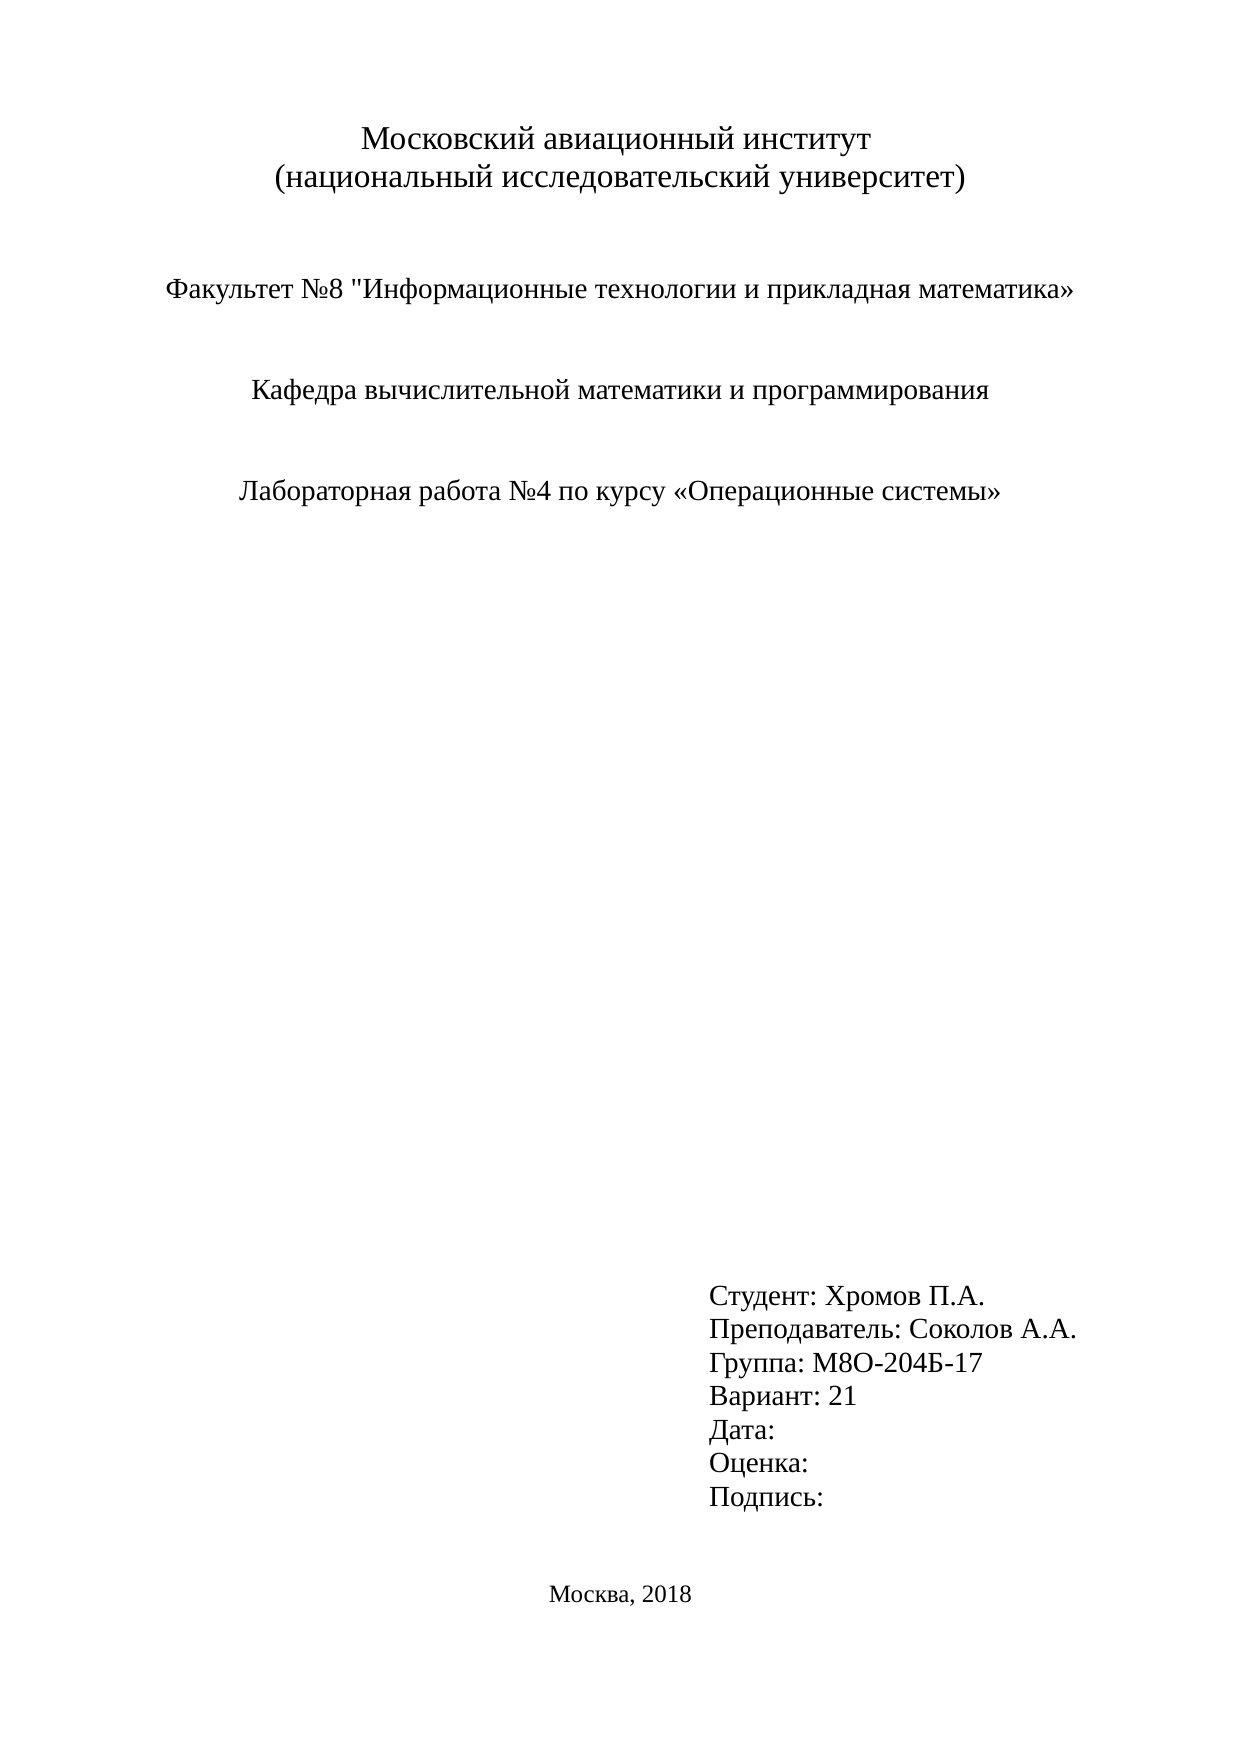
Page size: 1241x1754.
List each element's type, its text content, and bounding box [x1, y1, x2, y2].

text Кафедра вычислительной математики и программирования [118, 372, 1122, 406]
text Группа: М8О-204Б-17 [192, 1345, 1122, 1378]
text Москва, 2018 [118, 1579, 1122, 1608]
text Студент: Хромов П.А. [192, 1278, 1122, 1311]
text Подпись: [192, 1479, 1122, 1512]
text Вариант: 21 [192, 1378, 1122, 1412]
text Московский авиационный институт [118, 118, 1122, 156]
text Преподаватель: Соколов А.А. [192, 1311, 1122, 1345]
text Дата: [192, 1412, 1122, 1445]
text Лабораторная работа №4 по курсу «Операционные системы» [118, 473, 1122, 506]
text Факультет №8 "Информационные технологии и прикладная математика» [118, 271, 1122, 305]
text (национальный исследовательский университет) [118, 156, 1122, 195]
text Оценка: [192, 1445, 1122, 1479]
